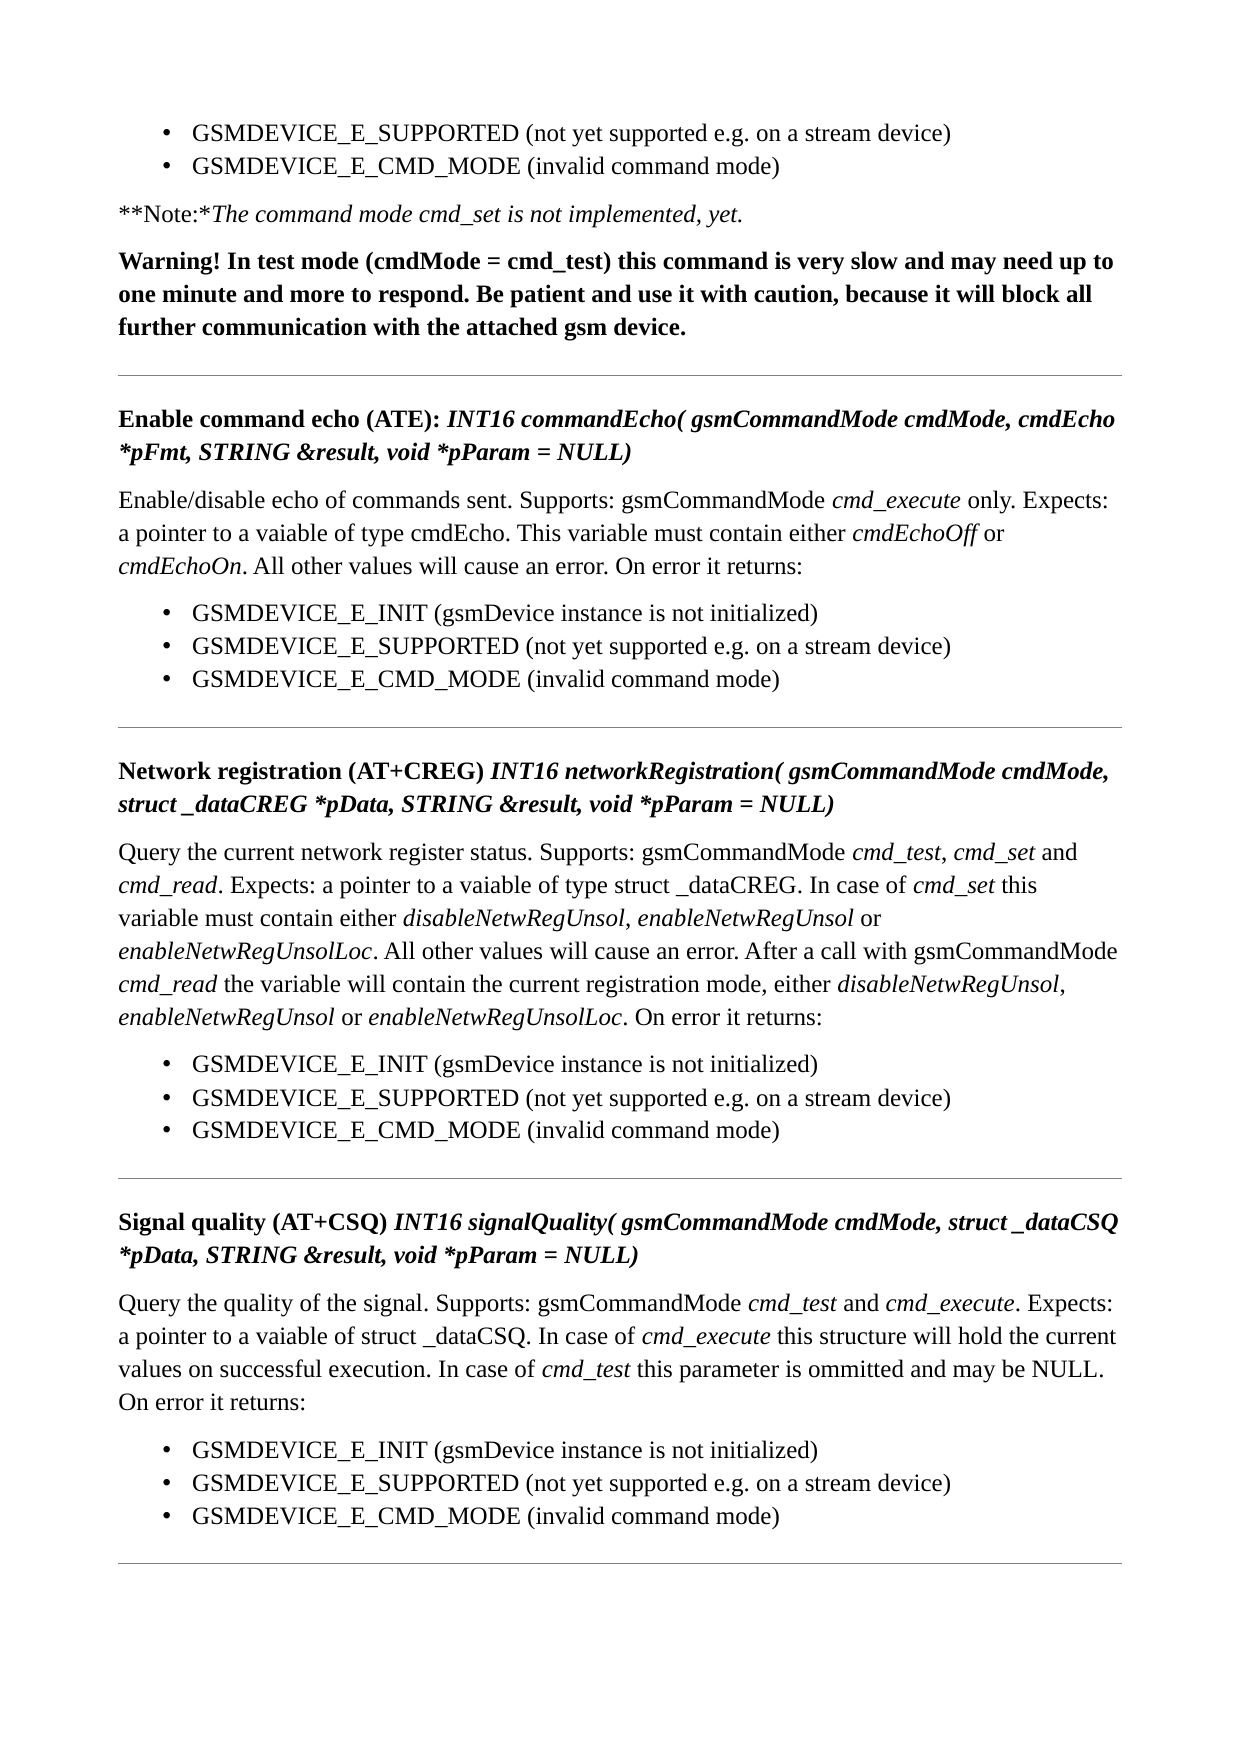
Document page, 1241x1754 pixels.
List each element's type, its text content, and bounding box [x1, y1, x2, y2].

text Query the quality of the signal. Supports: gsmCommandMode cmd_test and cmd_execute. Expects: a pointer to a vaiable of struct _dataCSQ. In case of cmd_execute this structure will hold the current values on successful execution. In case of cmd_test this parameter is ommitted and may be NULL. On error it returns: [118, 1288, 1122, 1416]
list GSMDEVICE_E_CMD_MODE (invalid command mode) [162, 1116, 1122, 1144]
list GSMDEVICE_E_INIT (gsmDevice instance is not initialized) [162, 1435, 1122, 1463]
list GSMDEVICE_E_SUPPORTED (not yet supported e.g. on a stream device) [162, 631, 1122, 660]
text Query the current network register status. Supports: gsmCommandMode cmd_test, cmd_set and cmd_read. Expects: a pointer to a vaiable of type struct _dataCREG. In case of cmd_set this variable must contain either disableNetwRegUnsol, enableNetwRegUnsol or enableNetwRegUnsolLoc. All other values will cause an error. After a call with gsmCommandMode cmd_read the variable will contain the current registration mode, either disableNetwRegUnsol, enableNetwRegUnsol or enableNetwRegUnsolLoc. On error it returns: [118, 837, 1122, 1031]
list GSMDEVICE_E_CMD_MODE (invalid command mode) [162, 1501, 1122, 1529]
list GSMDEVICE_E_INIT (gsmDevice instance is not initialized) [162, 1049, 1122, 1078]
list GSMDEVICE_E_SUPPORTED (not yet supported e.g. on a stream device) [162, 118, 1122, 147]
text Enable/disable echo of commands sent. Supports: gsmCommandMode cmd_execute only. Expects: a pointer to a vaiable of type cmdEcho. This variable must contain either cmdEchoOff or cmdEchoOn. All other values will cause an error. On error it returns: [118, 485, 1122, 579]
list GSMDEVICE_E_CMD_MODE (invalid command mode) [162, 151, 1122, 180]
list GSMDEVICE_E_INIT (gsmDevice instance is not initialized) [162, 598, 1122, 627]
text Network registration (AT+CREG) INT16 networkRegistration( gsmCommandMode cmdMode, struct _dataCREG *pData, STRING &result, void *pParam = NULL) [118, 756, 1122, 818]
text Signal quality (AT+CSQ) INT16 signalQuality( gsmCommandMode cmdMode, struct _dataCSQ *pData, STRING &result, void *pParam = NULL) [118, 1207, 1122, 1269]
list GSMDEVICE_E_SUPPORTED (not yet supported e.g. on a stream device) [162, 1083, 1122, 1111]
list GSMDEVICE_E_CMD_MODE (invalid command mode) [162, 664, 1122, 693]
text **Note:*The command mode cmd_set is not implemented, yet. [118, 199, 1122, 227]
text Enable command echo (ATE): INT16 commandEcho( gsmCommandMode cmdMode, cmdEcho *pFmt, STRING &result, void *pParam = NULL) [118, 404, 1122, 466]
text Warning! In test mode (cmdMode = cmd_test) this command is very slow and may need up to one minute and more to respond. Be patient and use it with caution, because it will block all further communication with the attached gsm device. [118, 246, 1122, 341]
list GSMDEVICE_E_SUPPORTED (not yet supported e.g. on a stream device) [162, 1468, 1122, 1496]
